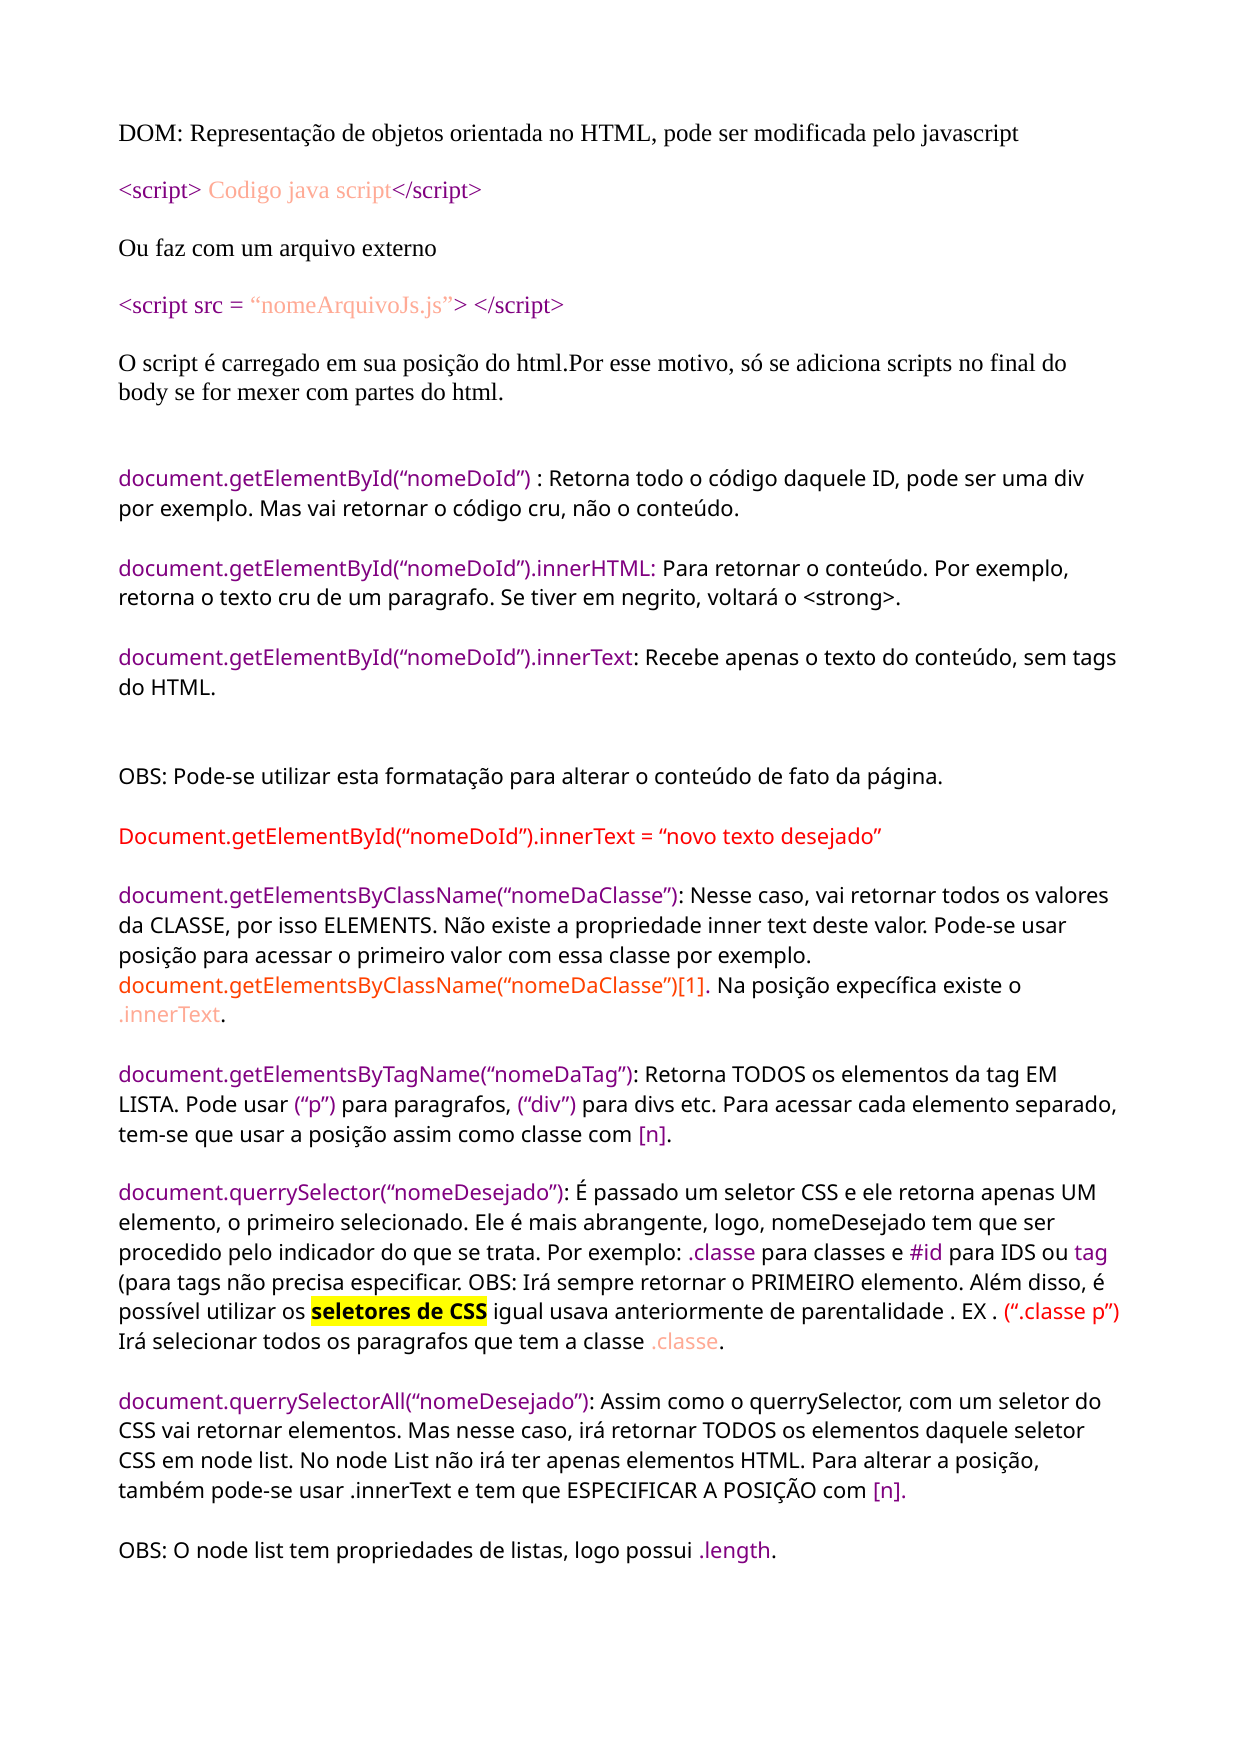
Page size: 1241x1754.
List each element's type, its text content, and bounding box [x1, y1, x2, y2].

text OBS: Pode-se utilizar esta formatação para alterar o conteúdo de fato da página. [118, 761, 1122, 791]
text <script> Codigo java script</script> [118, 176, 1122, 204]
text document.getElementById(“nomeDoId”).innerHTML: Para retornar o conteúdo. Por exemplo, retorna o texto cru de um paragrafo. Se tiver em negrito, voltará o <strong>. [118, 552, 1122, 612]
text DOM: Representação de objetos orientada no HTML, pode ser modificada pelo javascript [118, 118, 1122, 147]
text document.getElementsByClassName(“nomeDaClasse”)[1]. Na posição expecífica existe o .innerText. [118, 969, 1122, 1029]
text document.getElementsByClassName(“nomeDaClasse”): Nesse caso, vai retornar todos os valores da CLASSE, por isso ELEMENTS. Não existe a propriedade inner text deste valor. Pode-se usar posição para acessar o primeiro valor com essa classe por exemplo. [118, 880, 1122, 969]
text OBS: O node list tem propriedades de listas, logo possui .length. [118, 1534, 1122, 1564]
text document.getElementById(“nomeDoId”).innerText: Recebe apenas o texto do conteúdo, sem tags do HTML. [118, 642, 1122, 701]
text document.querrySelector(“nomeDesejado”): É passado um seletor CSS e ele retorna apenas UM elemento, o primeiro selecionado. Ele é mais abrangente, logo, nomeDesejado tem que ser procedido pelo indicador do que se trata. Por exemplo: .classe para classes e #id para IDS ou tag (para tags não precisa especificar. OBS: Irá sempre retornar o PRIMEIRO elemento. Além disso, é possível utilizar os seletores de CSS igual usava anteriormente de parentalidade . EX . (“.classe p”) Irá selecionar todos os paragrafos que tem a classe .classe. [118, 1177, 1122, 1356]
text document.querrySelectorAll(“nomeDesejado”): Assim como o querrySelector, com um seletor do CSS vai retornar elementos. Mas nesse caso, irá retornar TODOS os elementos daquele seletor CSS em node list. No node List não irá ter apenas elementos HTML. Para alterar a posição, também pode-se usar .innerText e tem que ESPECIFICAR A POSIÇÃO com [n]. [118, 1386, 1122, 1505]
text O script é carregado em sua posição do html.Por esse motivo, só se adiciona scripts no final do body se for mexer com partes do html. [118, 348, 1122, 406]
text Document.getElementById(“nomeDoId”).innerText = “novo texto desejado” [118, 821, 1122, 850]
text document.getElementById(“nomeDoId”) : Retorna todo o código daquele ID, pode ser uma div por exemplo. Mas vai retornar o código cru, não o conteúdo. [118, 463, 1122, 523]
text document.getElementsByTagName(“nomeDaTag”): Retorna TODOS os elementos da tag EM LISTA. Pode usar (“p”) para paragrafos, (“div”) para divs etc. Para acessar cada elemento separado, tem-se que usar a posição assim como classe com [n]. [118, 1059, 1122, 1148]
text Ou faz com um arquivo externo [118, 233, 1122, 262]
text <script src = “nomeArquivoJs.js”> </script> [118, 291, 1122, 319]
